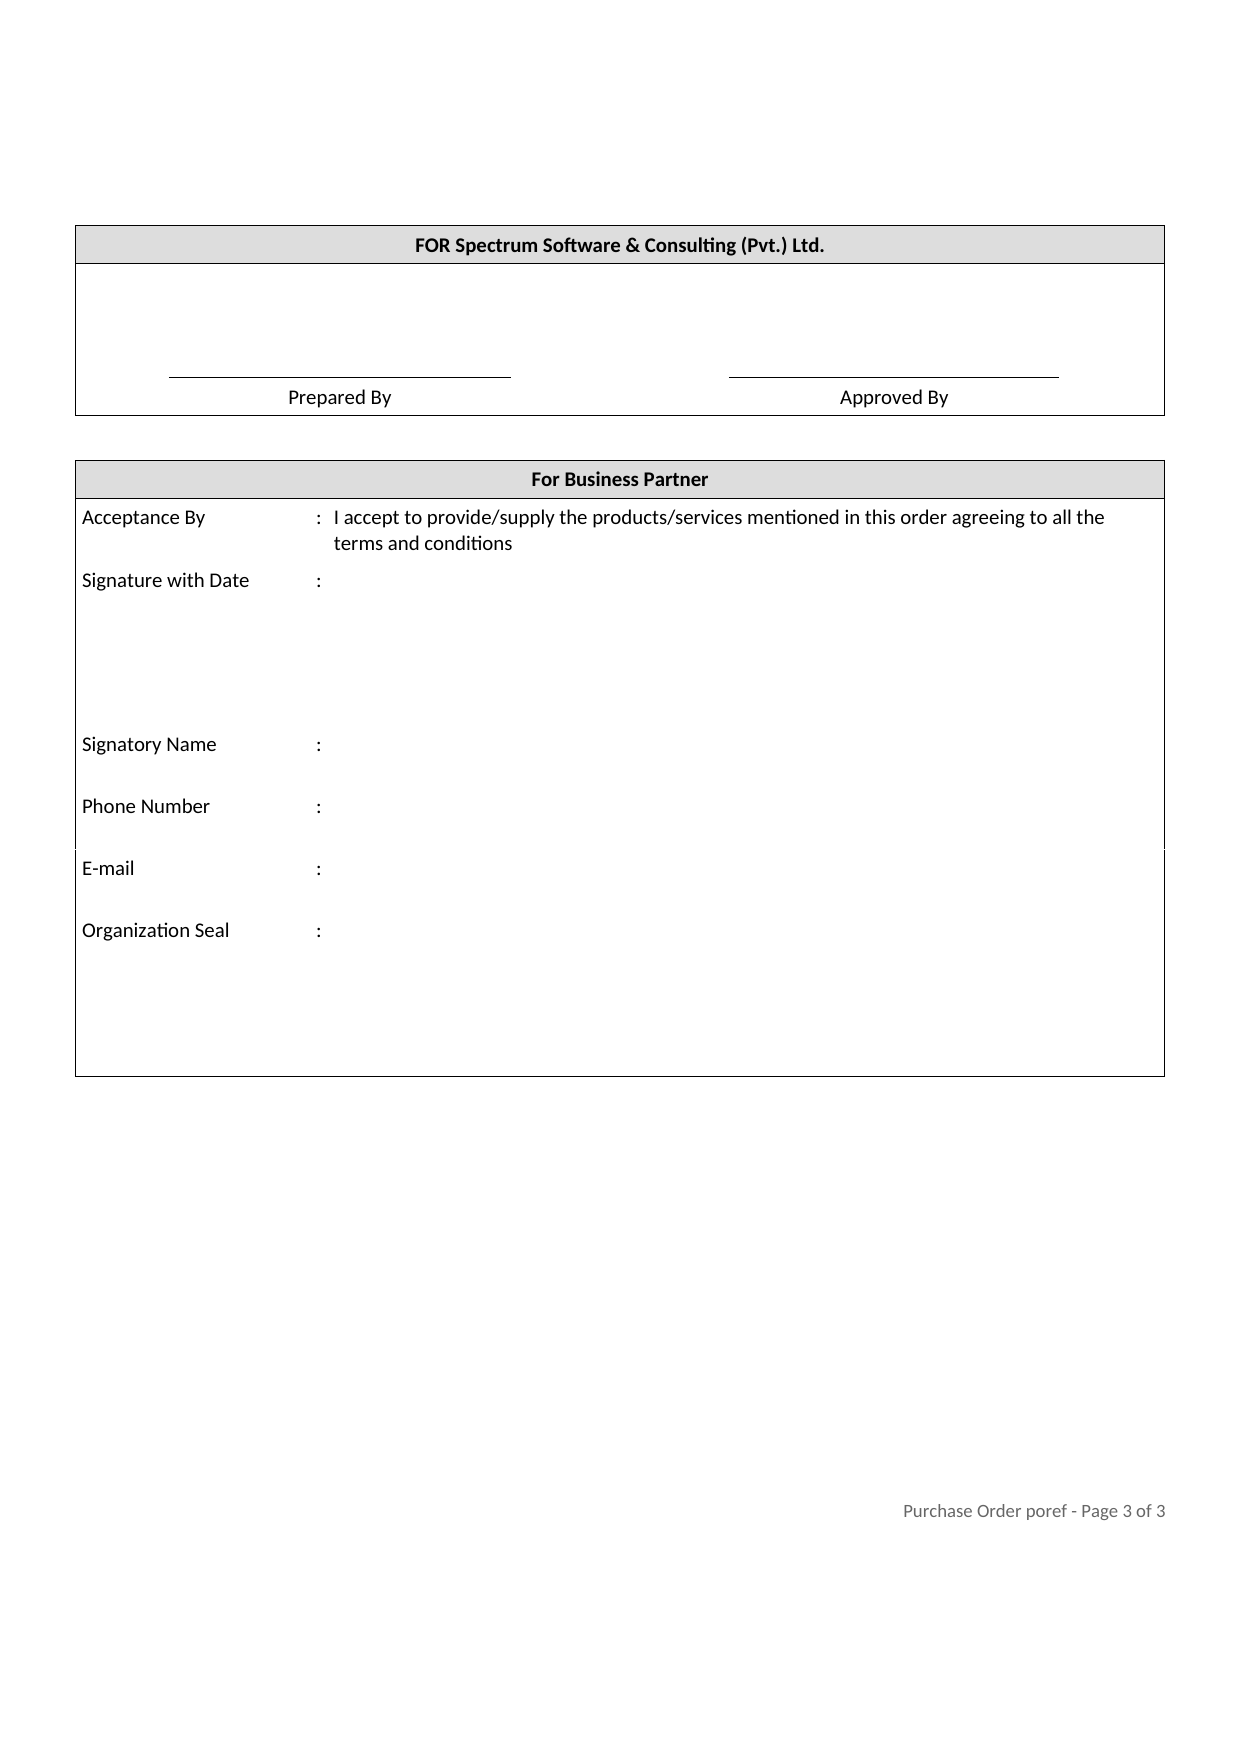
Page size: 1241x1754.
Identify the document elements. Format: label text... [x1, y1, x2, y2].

table_header For Business Partner [76, 461, 1164, 498]
table_cell [76, 264, 169, 377]
table_header FOR Spectrum Software & Consulting (Pvt.) Ltd. [76, 226, 1164, 263]
table_cell [511, 264, 729, 377]
table_cell : [309, 499, 328, 561]
table_cell [328, 912, 1164, 1076]
table_cell [328, 725, 1164, 787]
table_cell [328, 561, 1164, 725]
table_cell [328, 850, 1164, 912]
table_cell Prepared By [169, 378, 511, 415]
table_cell Signature with Date [76, 561, 309, 725]
table_cell E-mail [76, 850, 309, 912]
table_cell [511, 377, 729, 415]
table_cell [328, 787, 1164, 849]
table_cell [1059, 377, 1164, 415]
table_cell : [309, 787, 328, 849]
table_cell [169, 264, 511, 377]
table_cell : [309, 725, 328, 787]
table_cell [76, 377, 169, 415]
table_cell [1059, 264, 1164, 377]
table_cell Acceptance By [76, 499, 309, 561]
table_cell : [309, 912, 328, 1076]
table_cell Organization Seal [76, 912, 309, 1076]
table_cell : [309, 561, 328, 725]
table_cell I accept to provide/supply the products/services mentioned in this order agreeing to all the terms and conditions [328, 499, 1164, 561]
table_cell [729, 264, 1059, 377]
table_cell Approved By [729, 378, 1059, 415]
table_cell Signatory Name [76, 725, 309, 787]
table_cell Phone Number [76, 787, 309, 849]
table_cell : [309, 850, 328, 912]
